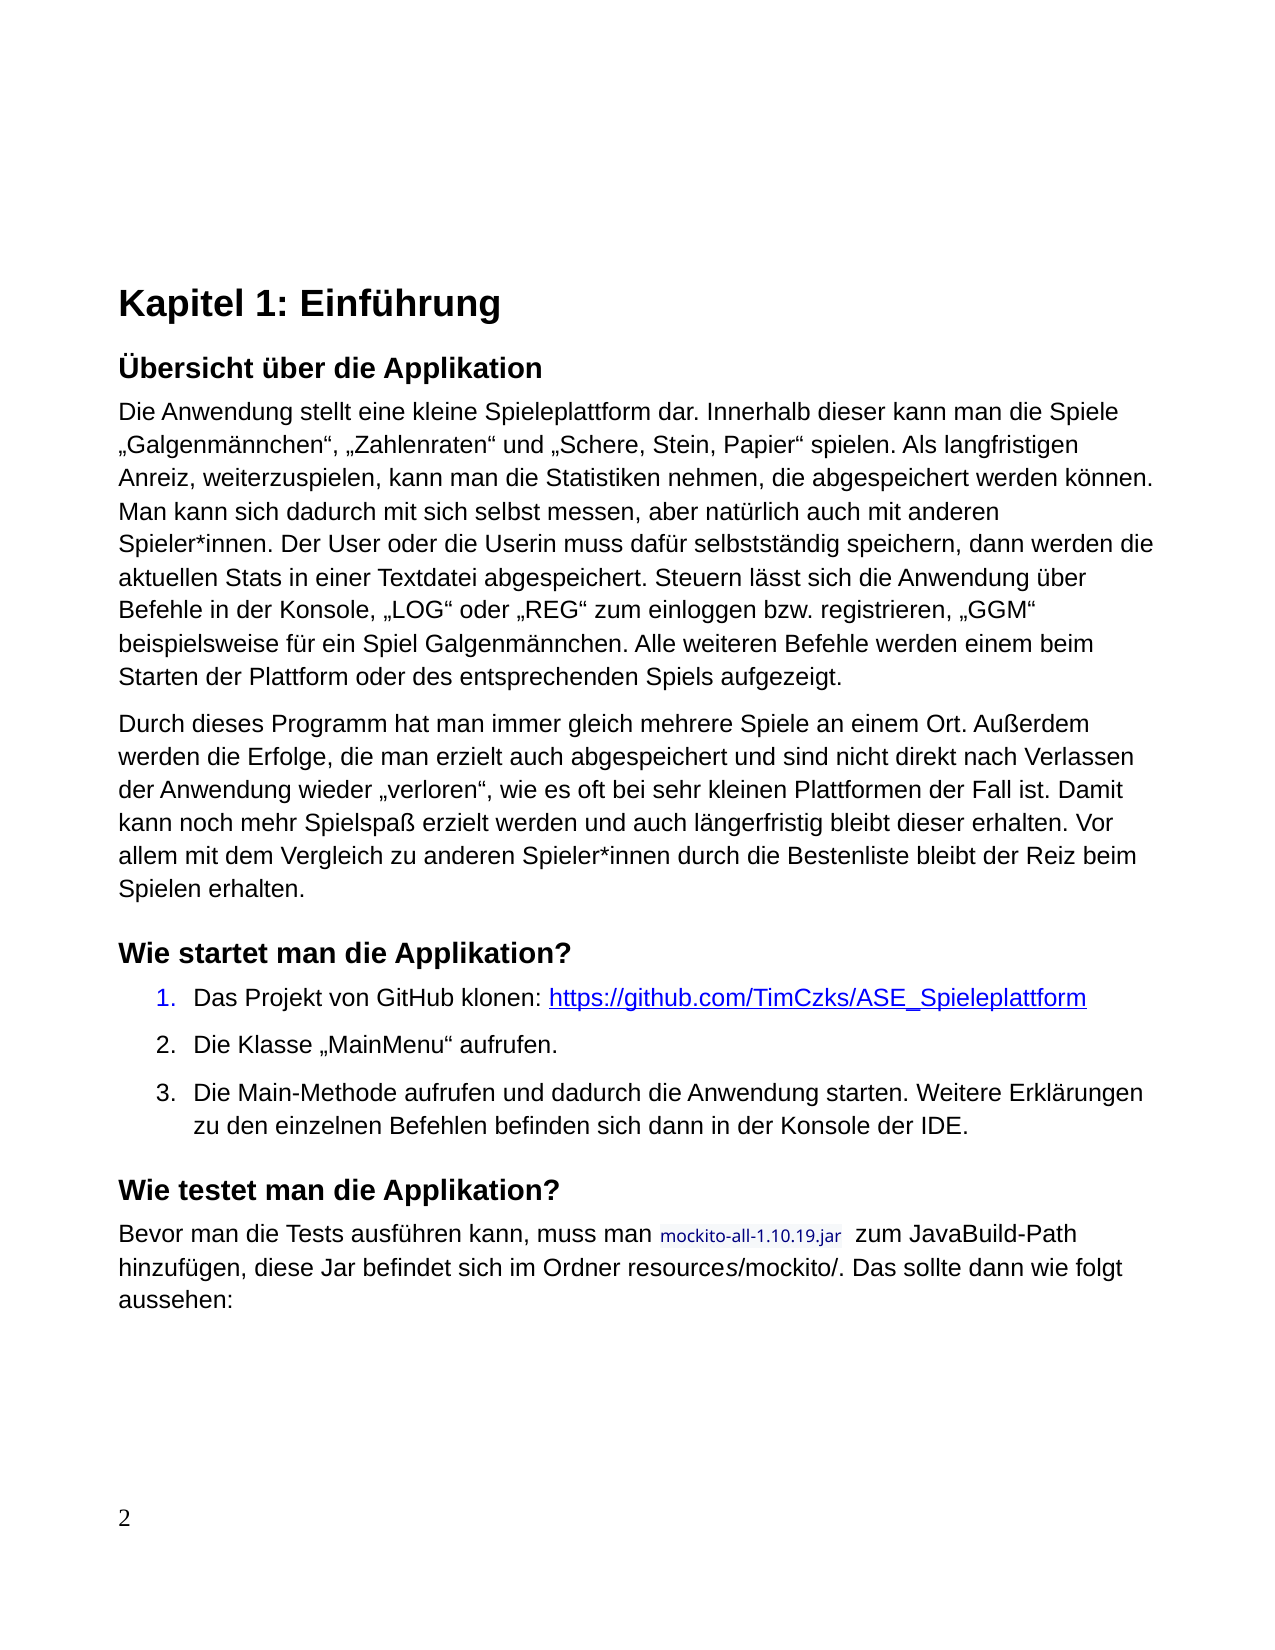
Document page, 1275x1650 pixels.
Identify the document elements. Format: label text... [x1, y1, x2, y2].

subtitle Wie testet man die Applikation? [118, 1173, 1157, 1207]
subtitle Übersicht über die Applikation [118, 351, 1157, 385]
text Bevor man die Tests ausführen kann, muss man mockito-all-1.10.19.jar zum JavaBuild-Path hinzufügen, diese Jar befindet sich im Ordner resources/mockito/. Das sollte dann wie folgt aussehen: [118, 1219, 1157, 1314]
list Die Klasse „MainMenu“ aufrufen. [156, 1030, 1157, 1059]
text Die Anwendung stellt eine kleine Spieleplattform dar. Innerhalb dieser kann man die Spiele „Galgenmännchen“, „Zahlenraten“ und „Schere, Stein, Papier“ spielen. Als langfristigen Anreiz, weiterzuspielen, kann man die Statistiken nehmen, die abgespeichert werden können. Man kann sich dadurch mit sich selbst messen, aber natürlich auch mit anderen Spieler*innen. Der User oder die Userin muss dafür selbstständig speichern, dann werden die aktuellen Stats in einer Textdatei abgespeichert. Steuern lässt sich die Anwendung über Befehle in der Konsole, „LOG“ oder „REG“ zum einloggen bzw. registrieren, „GGM“ beispielsweise für ein Spiel Galgenmännchen. Alle weiteren Befehle werden einem beim Starten der Plattform oder des entsprechenden Spiels aufgezeigt. [118, 397, 1157, 690]
subtitle Kapitel 1: Einführung [118, 280, 1157, 324]
list Das Projekt von GitHub klonen: https://github.com/TimCzks/ASE_Spieleplattform [156, 983, 1157, 1011]
subtitle Wie startet man die Applikation? [118, 936, 1157, 970]
text Durch dieses Programm hat man immer gleich mehrere Spiele an einem Ort. Außerdem werden die Erfolge, die man erzielt auch abgespeichert und sind nicht direkt nach Verlassen der Anwendung wieder „verloren“, wie es oft bei sehr kleinen Plattformen der Fall ist. Damit kann noch mehr Spielspaß erzielt werden und auch längerfristig bleibt dieser erhalten. Vor allem mit dem Vergleich zu anderen Spieler*innen durch die Bestenliste bleibt der Reiz beim Spielen erhalten. [118, 709, 1157, 903]
list Die Main-Methode aufrufen und dadurch die Anwendung starten. Weitere Erklärungen zu den einzelnen Befehlen befinden sich dann in der Konsole der IDE. [156, 1078, 1157, 1140]
